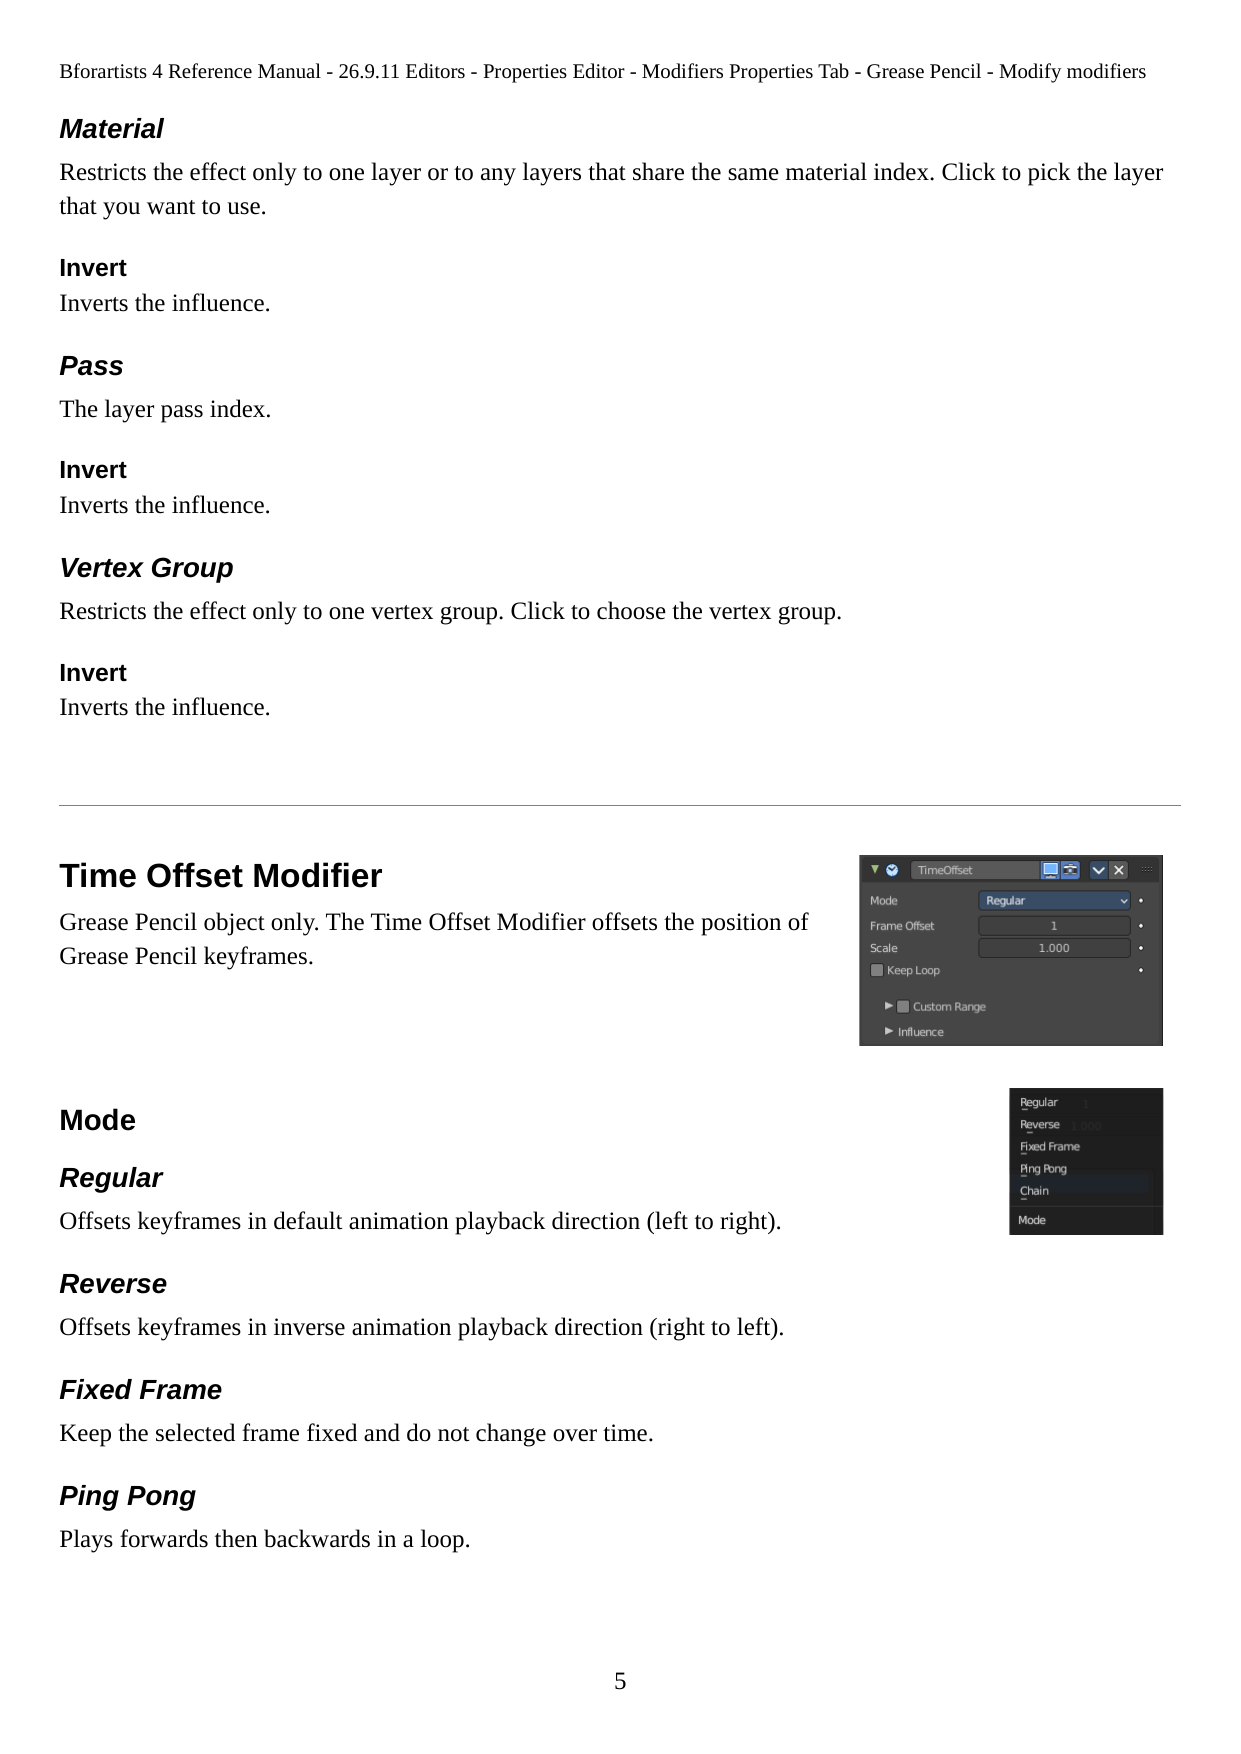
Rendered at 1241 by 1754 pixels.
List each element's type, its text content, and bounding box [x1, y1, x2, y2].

subtitle Ping Pong [59, 1479, 1181, 1511]
text Restricts the effect only to one layer or to any layers that share the same material index. Click to pick the layer that you want to use. [59, 157, 1181, 220]
text Inverts the influence. [59, 692, 1181, 721]
picture [859, 855, 1164, 1046]
text Offsets keyframes in default animation playback direction (left to right). [59, 1206, 1009, 1235]
text Restricts the effect only to one vertex group. Click to choose the vertex group. [59, 596, 1181, 625]
subtitle Time Offset Modifier [59, 856, 859, 894]
text Grease Pencil object only. The Time Offset Modifier offsets the position of Grease Pencil keyframes. [59, 907, 859, 970]
subtitle Regular [59, 1162, 1009, 1193]
subtitle [1164, 1162, 1181, 1193]
subtitle [1164, 856, 1181, 894]
text Offsets keyframes in inverse animation playback direction (right to left). [59, 1312, 1181, 1341]
subtitle [1164, 1103, 1181, 1137]
subtitle Invert [59, 455, 1181, 484]
subtitle Fixed Frame [59, 1373, 1181, 1405]
subtitle Pass [59, 349, 1181, 381]
subtitle Vertex Group [59, 552, 1181, 583]
text Keep the selected frame fixed and do not change over time. [59, 1418, 1181, 1447]
subtitle Invert [59, 253, 1181, 282]
text The layer pass index. [59, 394, 1181, 422]
text Plays forwards then backwards in a loop. [59, 1524, 1181, 1553]
subtitle Mode [59, 1103, 1009, 1137]
subtitle Reverse [59, 1268, 1181, 1299]
picture [1009, 1088, 1164, 1235]
subtitle Material [59, 113, 1181, 144]
text Inverts the influence. [59, 490, 1181, 519]
text Inverts the influence. [59, 288, 1181, 317]
subtitle Invert [59, 658, 1181, 686]
